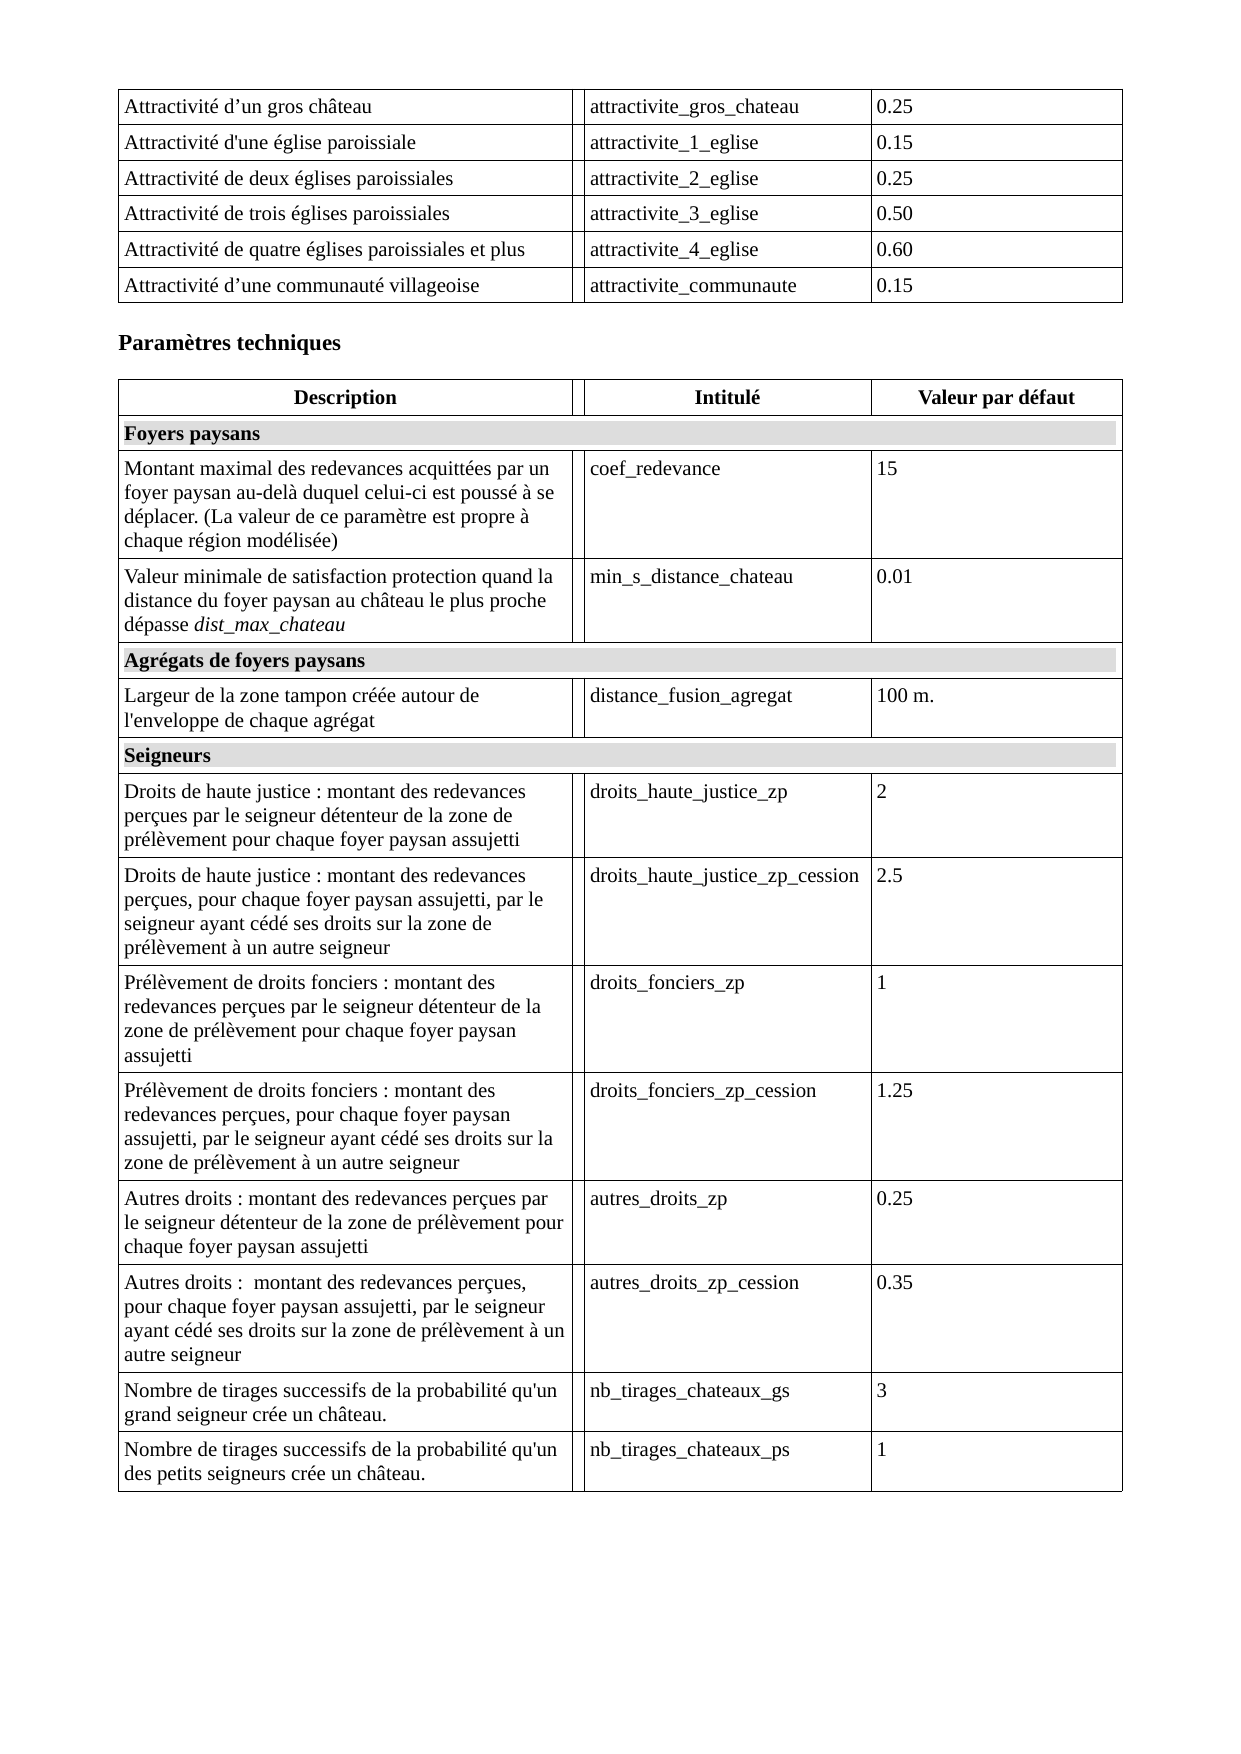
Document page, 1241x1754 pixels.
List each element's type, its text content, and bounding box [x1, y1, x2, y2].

table_cell [573, 858, 584, 964]
table_cell 100 m. [872, 679, 1122, 737]
table_cell [573, 1265, 584, 1372]
table_cell attractivite_communaute [585, 268, 871, 302]
table_cell 0.25 [872, 1181, 1122, 1264]
table_cell [573, 451, 584, 558]
table_cell Prélèvement de droits fonciers : montant des redevances perçues par le seigneur détenteur de la zone de prélèvement pour chaque foyer paysan assujetti [119, 966, 572, 1072]
table_cell Droits de haute justice : montant des redevances perçues par le seigneur détenteur de la zone de prélèvement pour chaque foyer paysan assujetti [119, 774, 572, 857]
table_header Intitulé [585, 380, 871, 415]
table_cell attractivite_2_eglise [585, 161, 871, 195]
table_cell Seigneurs [119, 738, 1122, 773]
table_header Description [119, 380, 572, 415]
table_cell Foyers paysans [119, 416, 1122, 450]
table_cell Attractivité d'une église paroissiale [119, 125, 572, 160]
table_cell [573, 679, 584, 737]
table_cell Montant maximal des redevances acquittées par un foyer paysan au-delà duquel celui-ci est poussé à se déplacer. (La valeur de ce paramètre est propre à chaque région modélisée) [119, 451, 572, 558]
table_cell 0.25 [872, 90, 1122, 124]
table_cell 0.35 [872, 1265, 1122, 1372]
table_cell droits_fonciers_zp_cession [585, 1073, 871, 1180]
table_cell 0.60 [872, 232, 1122, 267]
table_cell Attractivité de trois églises paroissiales [119, 196, 572, 231]
table_cell [573, 232, 584, 267]
table_cell distance_fusion_agregat [585, 679, 871, 737]
table_cell Largeur de la zone tampon créée autour de l'enveloppe de chaque agrégat [119, 679, 572, 737]
table_cell [573, 196, 584, 231]
table_cell 0.01 [872, 559, 1122, 642]
table_cell Autres droits : montant des redevances perçues, pour chaque foyer paysan assujetti, par le seigneur ayant cédé ses droits sur la zone de prélèvement à un autre seigneur [119, 1265, 572, 1372]
table_cell 1.25 [872, 1073, 1122, 1180]
table_cell 2.5 [872, 858, 1122, 964]
text Paramètres techniques [118, 329, 1122, 355]
table_cell attractivite_4_eglise [585, 232, 871, 267]
table_cell 0.15 [872, 125, 1122, 160]
table_cell Attractivité d’un gros château [119, 90, 572, 124]
table_cell [573, 1073, 584, 1180]
table_cell droits_haute_justice_zp [585, 774, 871, 857]
table_cell Attractivité d’une communauté villageoise [119, 268, 572, 302]
table_cell coef_redevance [585, 451, 871, 558]
table_cell 1 [872, 1432, 1122, 1491]
table_cell droits_haute_justice_zp_cession [585, 858, 871, 964]
table_cell min_s_distance_chateau [585, 559, 871, 642]
table_cell 3 [872, 1373, 1122, 1431]
table_cell [573, 1373, 584, 1431]
table_cell droits_fonciers_zp [585, 966, 871, 1072]
table_cell [573, 268, 584, 302]
table_cell [573, 774, 584, 857]
table_cell autres_droits_zp [585, 1181, 871, 1264]
table_cell 0.25 [872, 161, 1122, 195]
table_cell Valeur minimale de satisfaction protection quand la distance du foyer paysan au château le plus proche dépasse dist_max_chateau [119, 559, 572, 642]
table_cell nb_tirages_chateaux_gs [585, 1373, 871, 1431]
table_cell Prélèvement de droits fonciers : montant des redevances perçues, pour chaque foyer paysan assujetti, par le seigneur ayant cédé ses droits sur la zone de prélèvement à un autre seigneur [119, 1073, 572, 1180]
table_cell 1 [872, 966, 1122, 1072]
table_header [573, 380, 584, 415]
table_cell [573, 559, 584, 642]
table_cell 15 [872, 451, 1122, 558]
table_cell 0.15 [872, 268, 1122, 302]
table_cell 0.50 [872, 196, 1122, 231]
table_cell nb_tirages_chateaux_ps [585, 1432, 871, 1491]
table_cell [573, 125, 584, 160]
table_cell [573, 1181, 584, 1264]
table_cell attractivite_3_eglise [585, 196, 871, 231]
table_cell [573, 966, 584, 1072]
table_cell [573, 90, 584, 124]
table_cell Attractivité de deux églises paroissiales [119, 161, 572, 195]
table_header Valeur par défaut [872, 380, 1122, 415]
table_cell Droits de haute justice : montant des redevances perçues, pour chaque foyer paysan assujetti, par le seigneur ayant cédé ses droits sur la zone de prélèvement à un autre seigneur [119, 858, 572, 964]
table_cell Attractivité de quatre églises paroissiales et plus [119, 232, 572, 267]
table_cell [573, 161, 584, 195]
table_cell 2 [872, 774, 1122, 857]
table_cell attractivite_gros_chateau [585, 90, 871, 124]
table_cell Nombre de tirages successifs de la probabilité qu'un grand seigneur crée un château. [119, 1373, 572, 1431]
table_cell attractivite_1_eglise [585, 125, 871, 160]
table_cell Autres droits : montant des redevances perçues par le seigneur détenteur de la zone de prélèvement pour chaque foyer paysan assujetti [119, 1181, 572, 1264]
table_cell Agrégats de foyers paysans [119, 643, 1122, 678]
table_cell autres_droits_zp_cession [585, 1265, 871, 1372]
table_cell Nombre de tirages successifs de la probabilité qu'un des petits seigneurs crée un château. [119, 1432, 572, 1491]
table_cell [573, 1432, 584, 1491]
